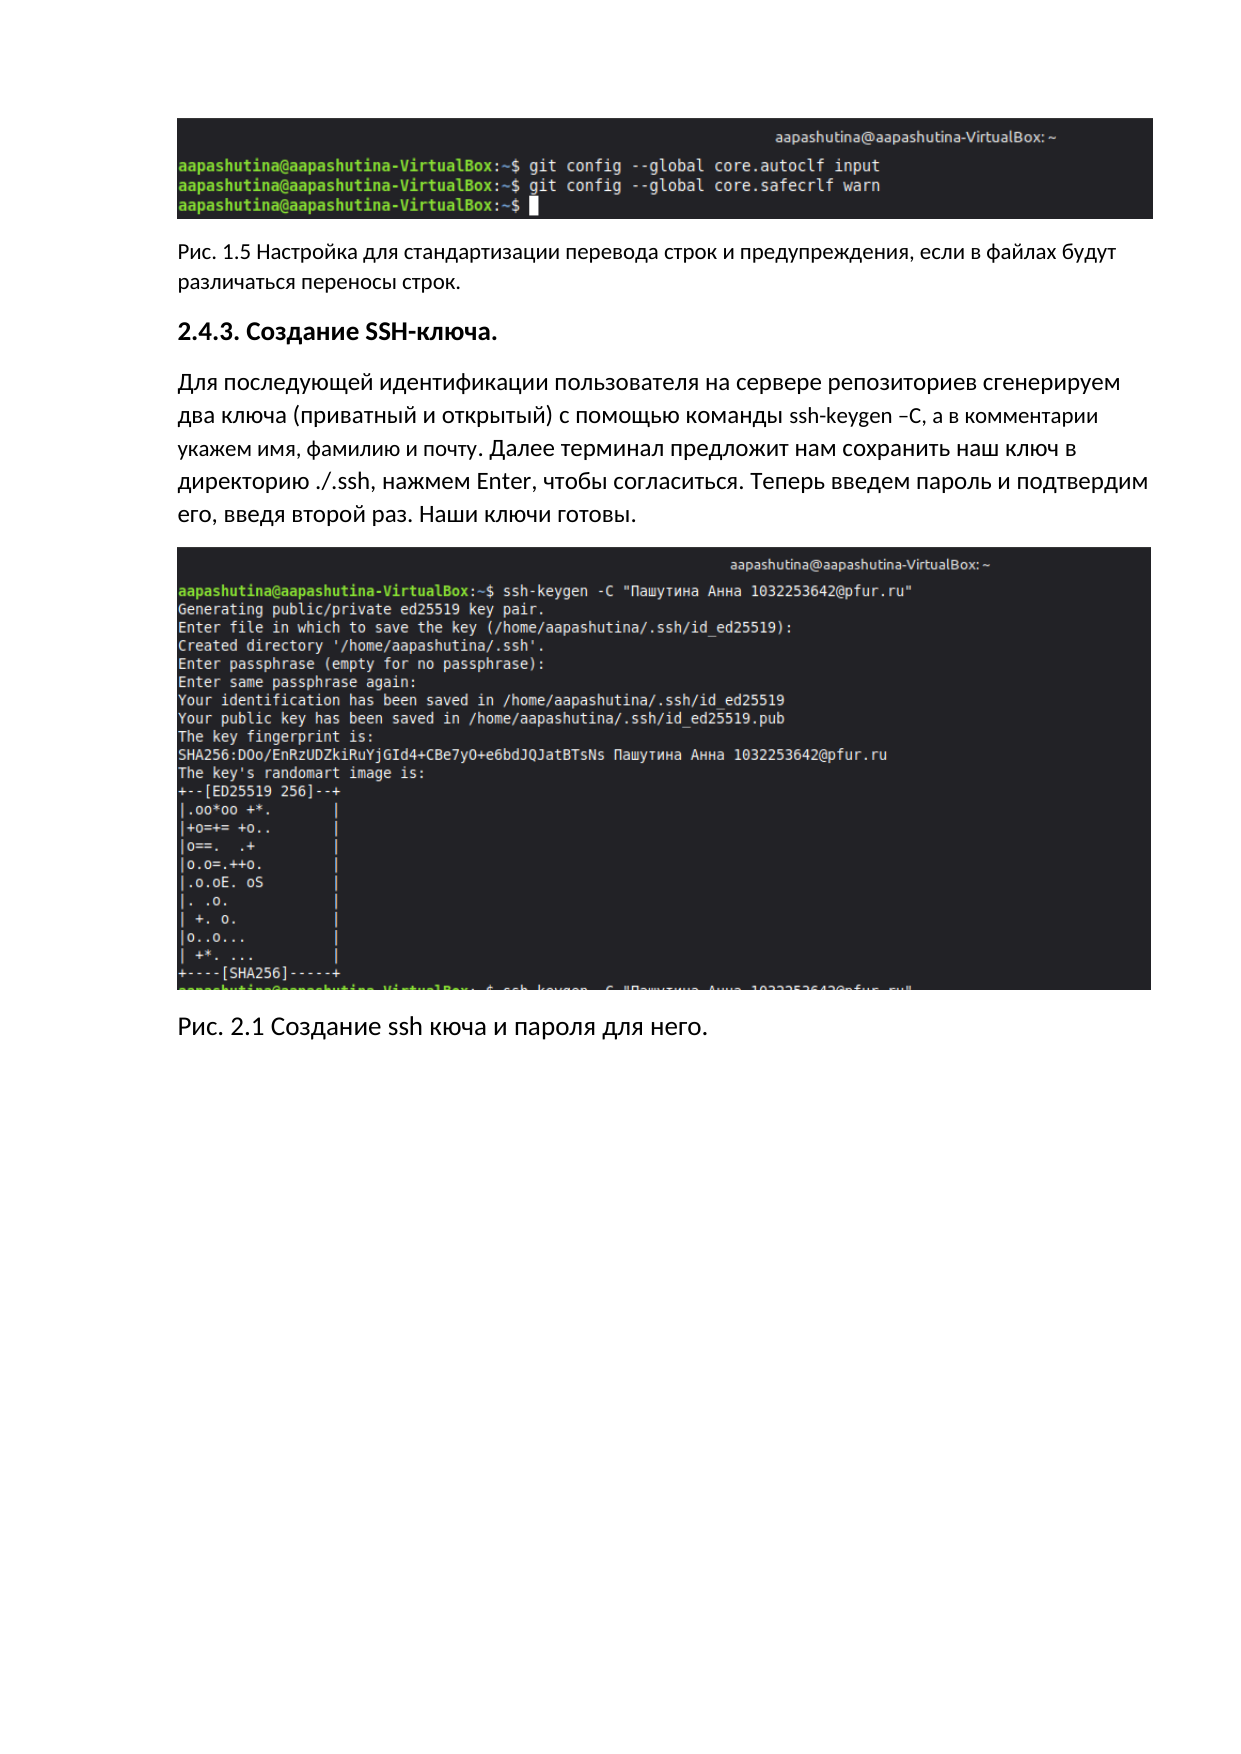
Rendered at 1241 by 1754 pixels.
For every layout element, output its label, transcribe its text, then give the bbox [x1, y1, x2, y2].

text Для последующей идентификации пользователя на сервере репозиториев сгенерируем два ключа (приватный и открытый) с помощью команды ssh-keygen –C, а в комментарии укажем имя, фамилию и почту. Далее терминал предложит нам сохранить наш ключ в директорию ./.ssh, нажмем Enter, чтобы согласиться. Теперь введем пароль и подтвердим его, введя второй раз. Наши ключи готовы. [177, 366, 1152, 529]
text Рис. 2.1 Создание ssh кюча и пароля для него. [177, 1009, 1152, 1042]
picture [177, 547, 1151, 990]
picture [177, 118, 1153, 219]
text 2.4.3. Создание SSH-ключа. [177, 314, 1152, 347]
text Рис. 1.5 Настройка для стандартизации перевода строк и предупреждения, если в файлах будут различаться переносы строк. [177, 237, 1152, 295]
